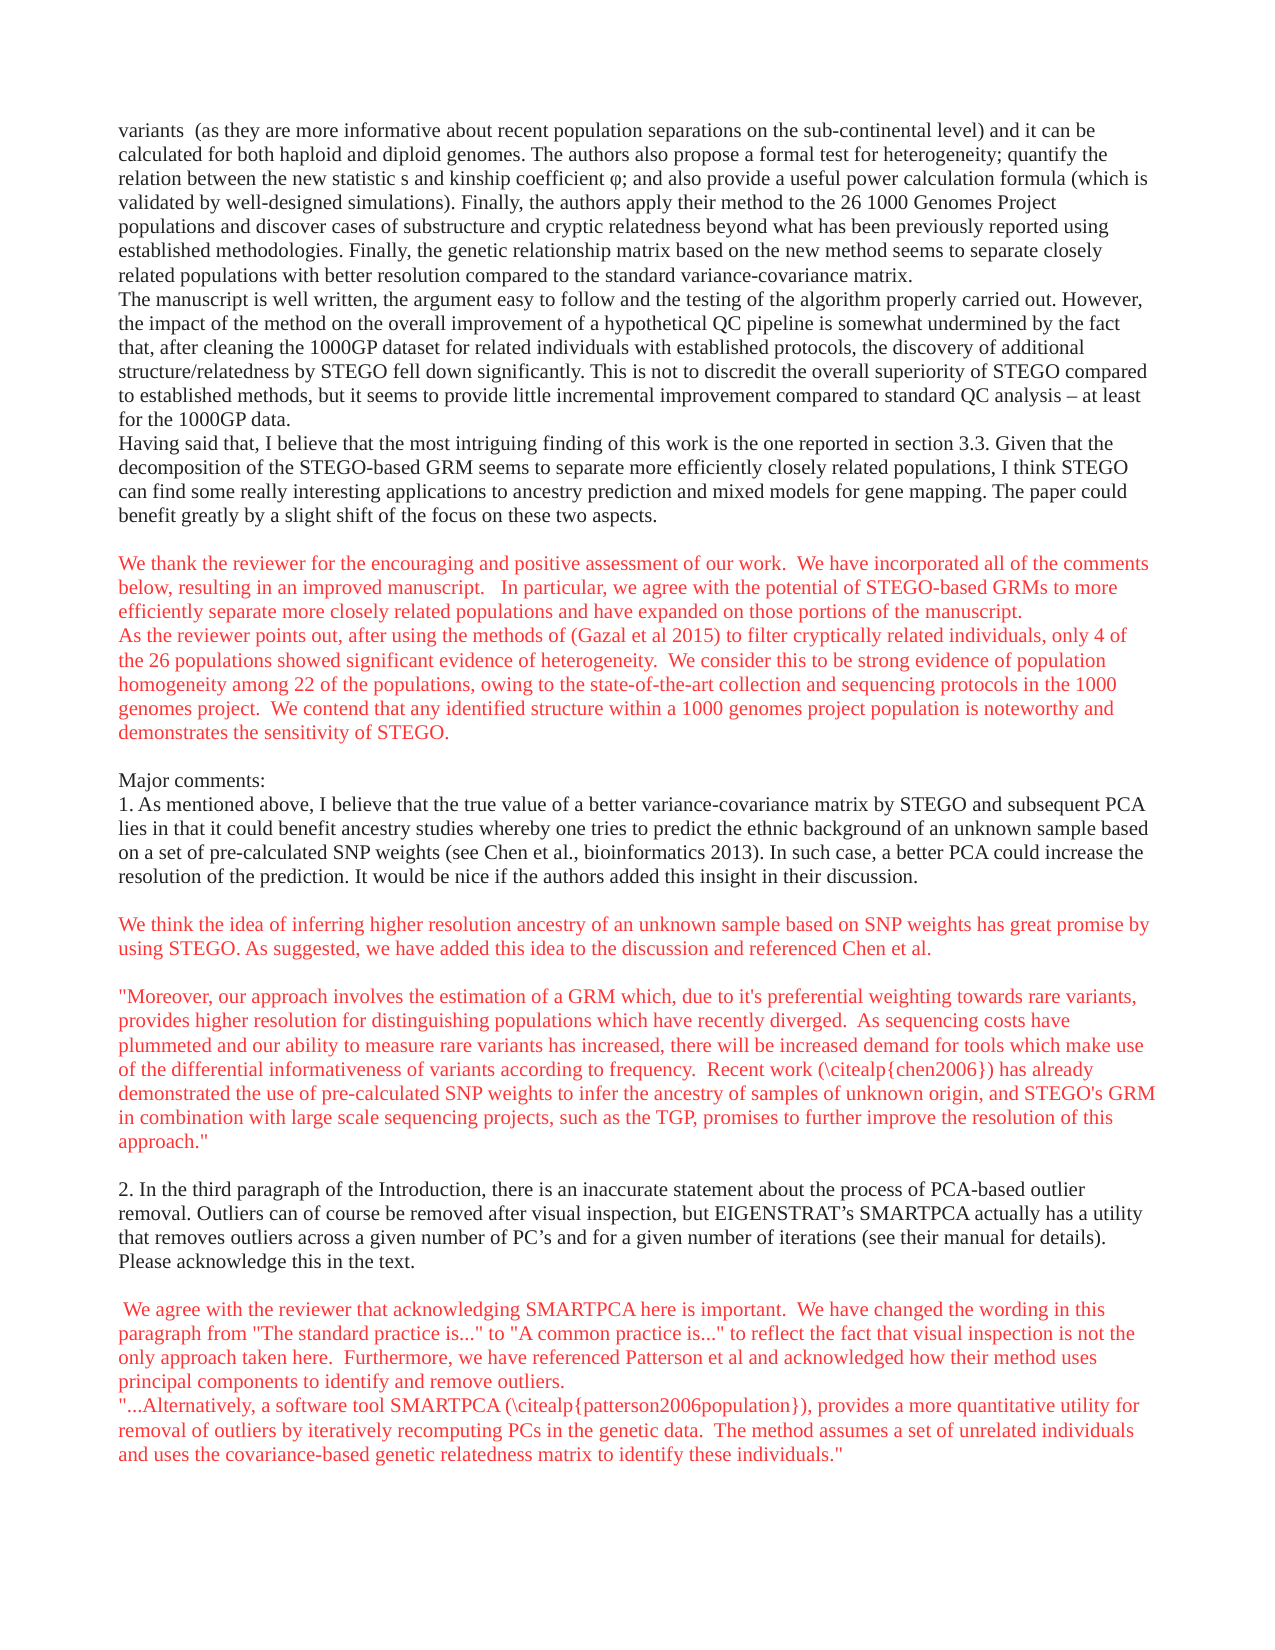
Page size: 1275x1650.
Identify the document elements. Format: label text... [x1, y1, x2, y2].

text "Moreover, our approach involves the estimation of a GRM which, due to it's preferential weighting towards rare variants, provides higher resolution for distinguishing populations which have recently diverged. As sequencing costs have plummeted and our ability to measure rare variants has increased, there will be increased demand for tools which make use of the differential informativeness of variants according to frequency. Recent work (\citealp{chen2006}) has already demonstrated the use of pre-calculated SNP weights to infer the ancestry of samples of unknown origin, and STEGO's GRM in combination with large scale sequencing projects, such as the TGP, promises to further improve the resolution of this approach." [118, 984, 1157, 1153]
text 2. In the third paragraph of the Introduction, there is an inaccurate statement about the process of PCA-based outlier removal. Outliers can of course be removed after visual inspection, but EIGENSTRAT’s SMARTPCA actually has a utility that removes outliers across a given number of PC’s and for a given number of iterations (see their manual for details). Please acknowledge this in the text. [118, 1177, 1157, 1273]
text As the reviewer points out, after using the methods of (Gazal et al 2015) to filter cryptically related individuals, only 4 of the 26 populations showed significant evidence of heterogeneity. We consider this to be strong evidence of population homogeneity among 22 of the populations, owing to the state-of-the-art collection and sequencing protocols in the 1000 genomes project. We contend that any identified structure within a 1000 genomes project population is noteworthy and demonstrates the sensitivity of STEGO. [118, 623, 1157, 744]
text Major comments: 1. As mentioned above, I believe that the true value of a better variance-covariance matrix by STEGO and subsequent PCA lies in that it could benefit ancestry studies whereby one tries to predict the ethnic background of an unknown sample based on a set of pre-calculated SNP weights (see Chen et al., bioinformatics 2013). In such case, a better PCA could increase the resolution of the prediction. It would be nice if the authors added this insight in their discussion. [118, 744, 1157, 888]
text "...Alternatively, a software tool SMARTPCA (\citealp{patterson2006population}), provides a more quantitative utility for removal of outliers by iteratively recomputing PCs in the genetic data. The method assumes a set of unrelated individuals and uses the covariance-based genetic relatedness matrix to identify these individuals." [118, 1393, 1157, 1466]
text We think the idea of inferring higher resolution ancestry of an unknown sample based on SNP weights has great promise by using STEGO. As suggested, we have added this idea to the discussion and referenced Chen et al. [118, 912, 1157, 960]
text We thank the reviewer for the encouraging and positive assessment of our work. We have incorporated all of the comments below, resulting in an improved manuscript. In particular, we agree with the potential of STEGO-based GRMs to more efficiently separate more closely related populations and have expanded on those portions of the manuscript. [118, 551, 1157, 623]
text variants (as they are more informative about recent population separations on the sub-continental level) and it can be calculated for both haploid and diploid genomes. The authors also propose a formal test for heterogeneity; quantify the relation between the new statistic s and kinship coefficient φ; and also provide a useful power calculation formula (which is validated by well-designed simulations). Finally, the authors apply their method to the 26 1000 Genomes Project populations and discover cases of substructure and cryptic relatedness beyond what has been previously reported using established methodologies. Finally, the genetic relationship matrix based on the new method seems to separate closely related populations with better resolution compared to the standard variance-covariance matrix. The manuscript is well written, the argument easy to follow and the testing of the algorithm properly carried out. However, the impact of the method on the overall improvement of a hypothetical QC pipeline is somewhat undermined by the fact that, after cleaning the 1000GP dataset for related individuals with established protocols, the discovery of additional structure/relatedness by STEGO fell down significantly. This is not to discredit the overall superiority of STEGO compared to established methods, but it seems to provide little incremental improvement compared to standard QC analysis – at least for the 1000GP data. Having said that, I believe that the most intriguing finding of this work is the one reported in section 3.3. Given that the decomposition of the STEGO-based GRM seems to separate more efficiently closely related populations, I think STEGO can find some really interesting applications to ancestry prediction and mixed models for gene mapping. The paper could benefit greatly by a slight shift of the focus on these two aspects. [118, 118, 1157, 527]
text We agree with the reviewer that acknowledging SMARTPCA here is important. We have changed the wording in this paragraph from "The standard practice is..." to "A common practice is..." to reflect the fact that visual inspection is not the only approach taken here. Furthermore, we have referenced Patterson et al and acknowledged how their method uses principal components to identify and remove outliers. [118, 1297, 1157, 1393]
